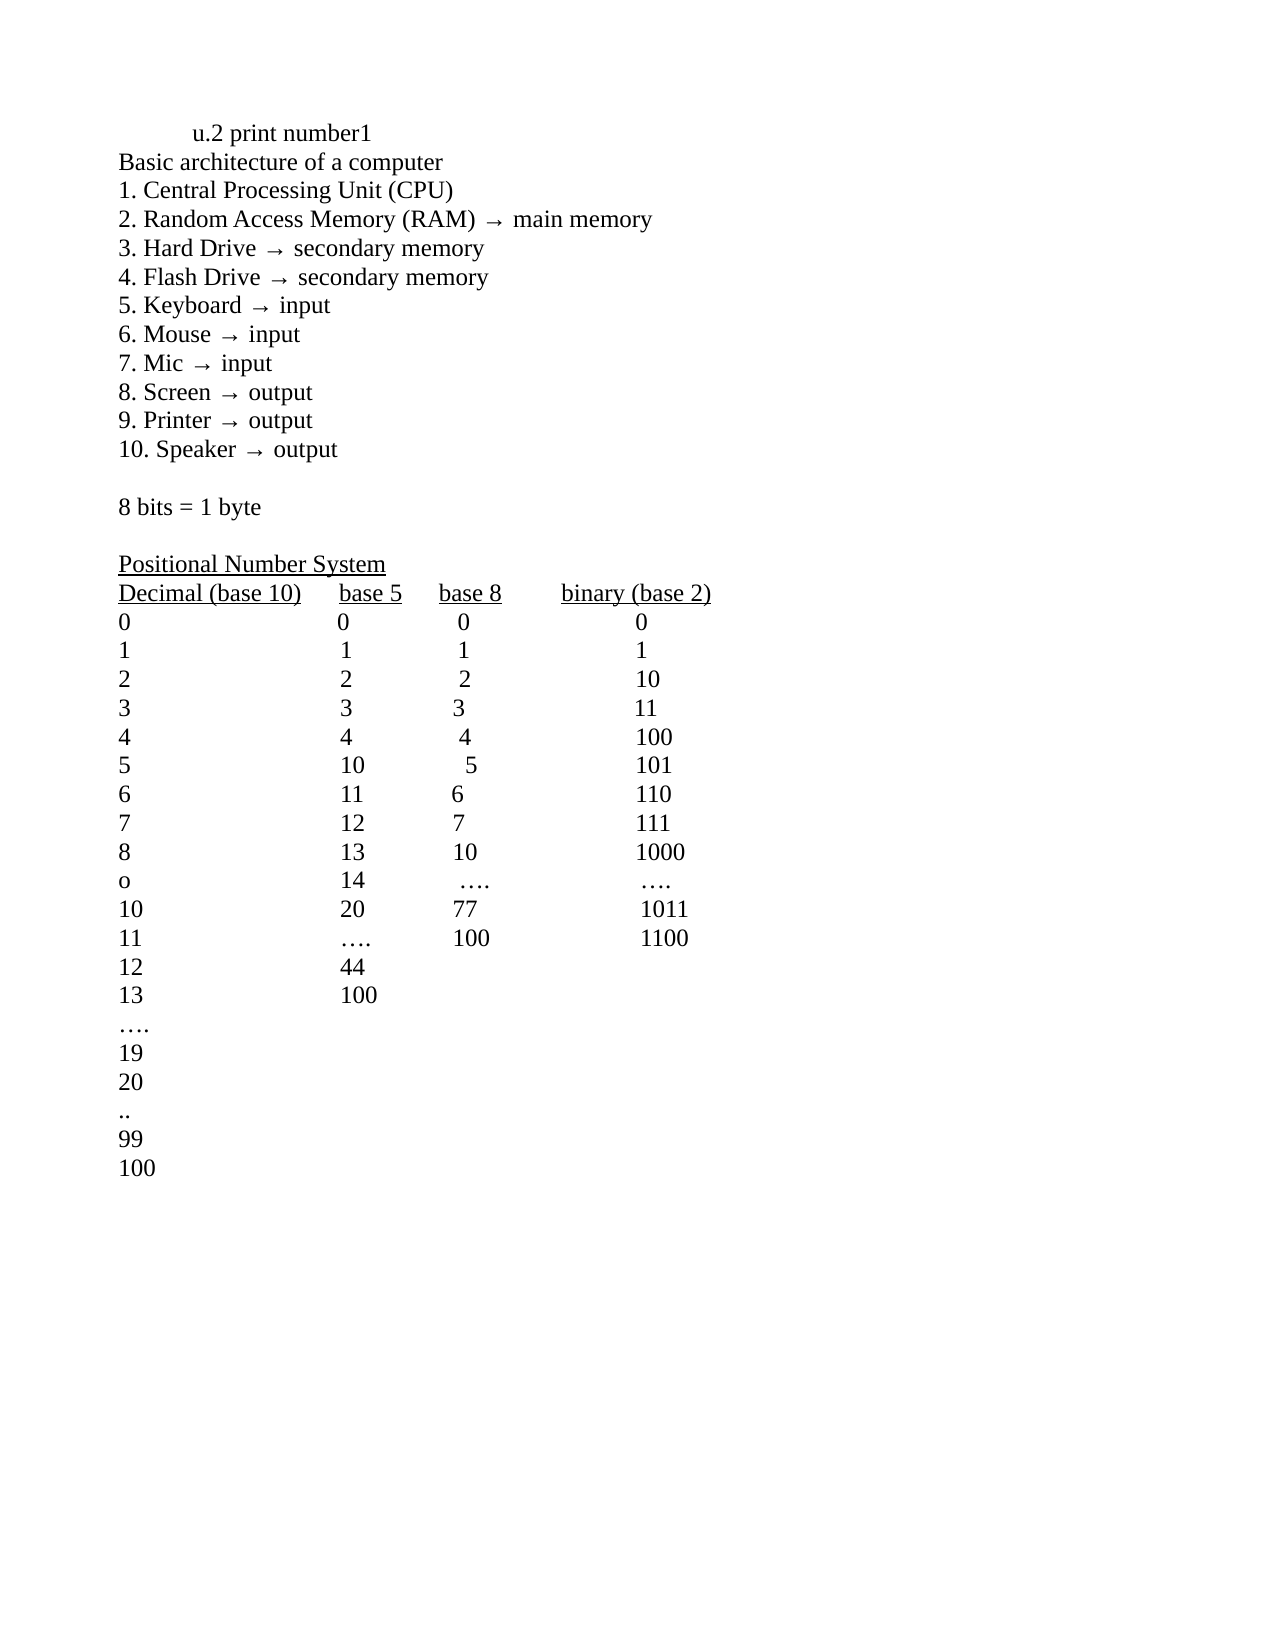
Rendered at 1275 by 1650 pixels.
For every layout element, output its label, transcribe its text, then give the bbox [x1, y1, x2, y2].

text 100 [118, 1153, 1157, 1182]
text 12 44 [118, 952, 1157, 981]
text 1. Central Processing Unit (CPU) [118, 176, 1157, 204]
text 7. Mic → input [118, 348, 1157, 377]
text 8. Screen → output [118, 377, 1157, 406]
text 6. Mouse → input [118, 319, 1157, 348]
text 5 10 5 101 [118, 751, 1157, 779]
text 0 0 0 0 [118, 607, 1157, 636]
text 10 20 77 1011 [118, 894, 1157, 923]
text .. [118, 1096, 1157, 1124]
text 6 11 6 110 [118, 779, 1157, 808]
text 13 100 [118, 981, 1157, 1009]
text 9. Printer → output [118, 406, 1157, 434]
text 4 4 4 100 [118, 722, 1157, 751]
text 8 bits = 1 byte [118, 492, 1157, 521]
text 11 …. 100 1100 [118, 923, 1157, 952]
text 19 [118, 1038, 1157, 1067]
text 10. Speaker → output [118, 434, 1157, 463]
text Positional Number System [118, 549, 1157, 578]
text 7 12 7 111 [118, 808, 1157, 837]
text 5. Keyboard → input [118, 291, 1157, 319]
text 3 3 3 11 [118, 693, 1157, 722]
text 2. Random Access Memory (RAM) → main memory [118, 204, 1157, 233]
text …. [118, 1009, 1157, 1038]
text 20 [118, 1067, 1157, 1096]
text 99 [118, 1124, 1157, 1153]
text 3. Hard Drive → secondary memory [118, 233, 1157, 262]
text 8 13 10 1000 [118, 837, 1157, 866]
text u.2 print number1 [118, 118, 1157, 147]
text Basic architecture of a computer [118, 147, 1157, 176]
text o 14 …. …. [118, 866, 1157, 894]
text 4. Flash Drive → secondary memory [118, 262, 1157, 291]
text 2 2 2 10 [118, 664, 1157, 693]
text 1 1 1 1 [118, 636, 1157, 664]
text Decimal (base 10) base 5 base 8 binary (base 2) [118, 578, 1157, 607]
